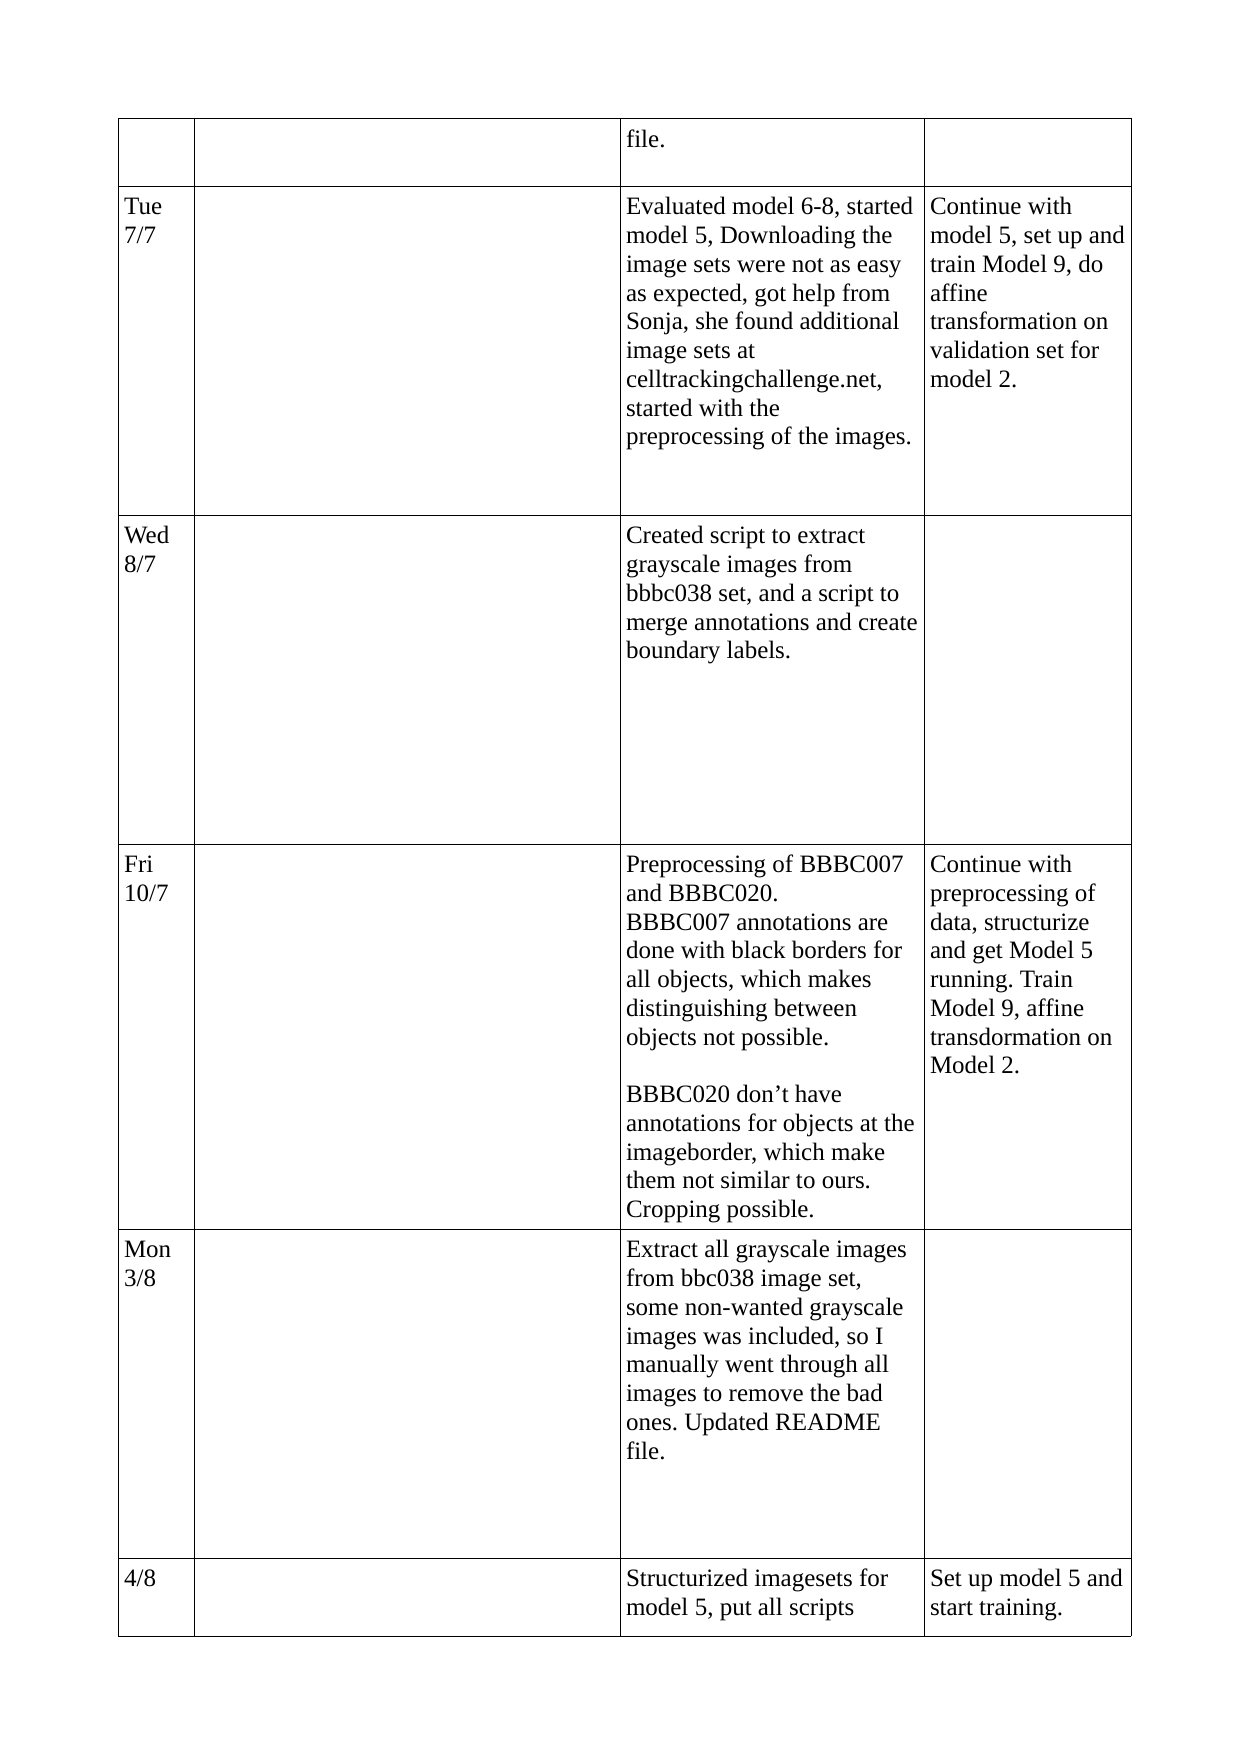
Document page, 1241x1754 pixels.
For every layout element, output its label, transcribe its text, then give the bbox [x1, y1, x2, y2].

table_cell [925, 1230, 1131, 1558]
table_cell Mon 3/8 [119, 1230, 194, 1558]
table_cell [195, 119, 620, 186]
table_cell [195, 845, 620, 1229]
table_cell Continue with preprocessing of data, structurize and get Model 5 running. Train Model 9, affine transdormation on Model 2. [925, 845, 1131, 1229]
table_cell file. [621, 119, 924, 186]
table_cell Created script to extract grayscale images from bbbc038 set, and a script to merge annotations and create boundary labels. [621, 516, 924, 843]
table_cell 4/8 [119, 1559, 194, 1636]
table_cell Continue with model 5, set up and train Model 9, do affine transformation on validation set for model 2. [925, 187, 1131, 514]
table_cell Preprocessing of BBBC007 and BBBC020. BBBC007 annotations are done with black borders for all objects, which makes distinguishing between objects not possible. BBBC020 don’t have annotations for objects at the imageborder, which make them not similar to ours. Cropping possible. [621, 845, 924, 1229]
table_cell Tue 7/7 [119, 187, 194, 514]
table_cell Evaluated model 6-8, started model 5, Downloading the image sets were not as easy as expected, got help from Sonja, she found additional image sets at celltrackingchallenge.net, started with the preprocessing of the images. [621, 187, 924, 514]
table_cell Structurized imagesets for model 5, put all scripts [621, 1559, 924, 1636]
table_cell Fri 10/7 [119, 845, 194, 1229]
table_cell [195, 187, 620, 514]
table_cell Extract all grayscale images from bbc038 image set, some non-wanted grayscale images was included, so I manually went through all images to remove the bad ones. Updated README file. [621, 1230, 924, 1558]
table_cell [195, 1230, 620, 1558]
table_cell [925, 516, 1131, 843]
table_cell Wed 8/7 [119, 516, 194, 843]
table_cell [925, 119, 1131, 186]
table_cell Set up model 5 and start training. [925, 1559, 1131, 1636]
table_cell [195, 1559, 620, 1636]
table_cell [195, 516, 620, 843]
table_cell [119, 119, 194, 186]
